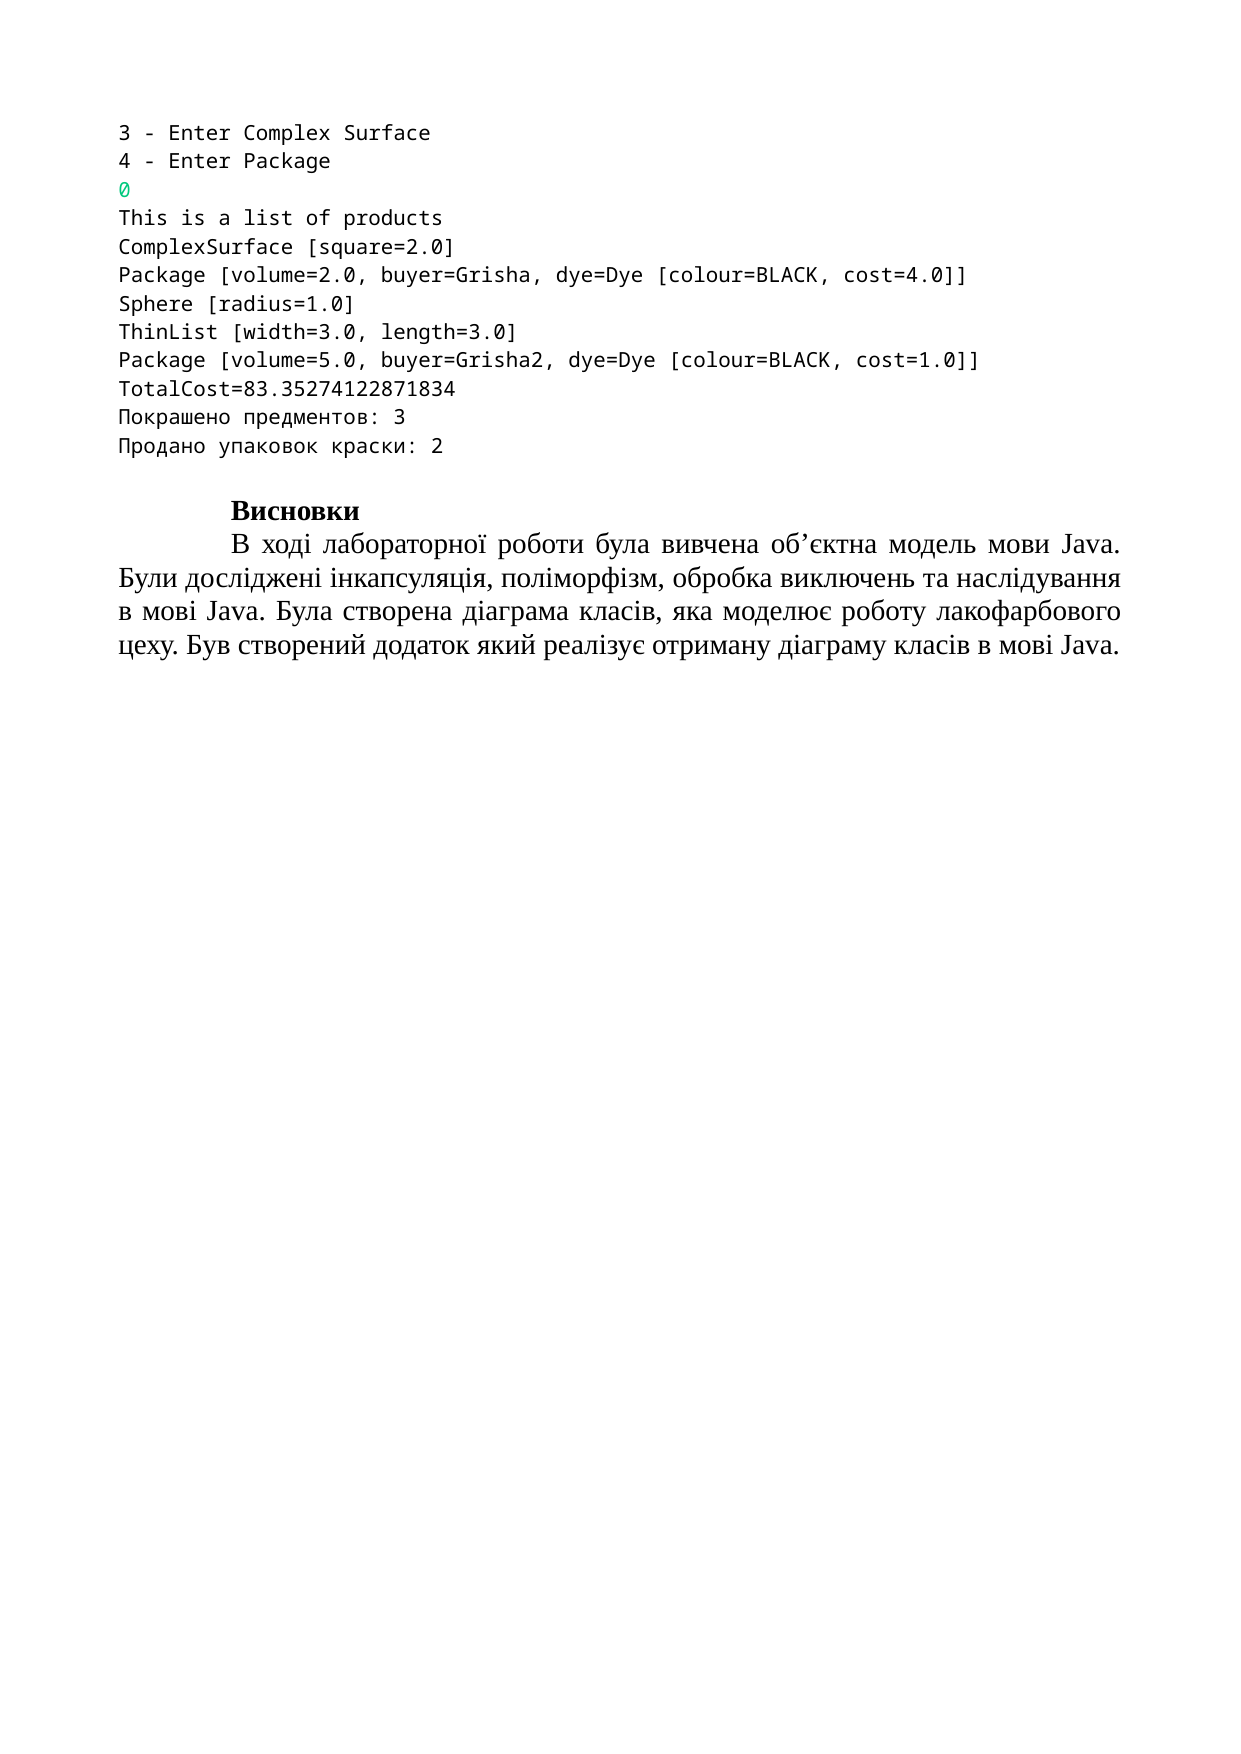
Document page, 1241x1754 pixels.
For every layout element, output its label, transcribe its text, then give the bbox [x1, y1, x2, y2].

text 0 [118, 175, 1122, 203]
text ComplexSurface [square=2.0] [118, 232, 1122, 260]
text 4 - Enter Package [118, 147, 1122, 175]
text Покрашено предментов: 3 [118, 402, 1122, 431]
text Package [volume=5.0, buyer=Grisha2, dye=Dye [colour=BLACK, cost=1.0]] [118, 346, 1122, 374]
text TotalСost=83.35274122871834 [118, 374, 1122, 402]
text Висновки [118, 493, 1122, 526]
text This is a list of products [118, 203, 1122, 232]
text Package [volume=2.0, buyer=Grisha, dye=Dye [colour=BLACK, cost=4.0]] [118, 260, 1122, 289]
text ThinList [width=3.0, length=3.0] [118, 317, 1122, 346]
text 3 - Enter Complex Surface [118, 118, 1122, 147]
text В ході лабораторної роботи була вивчена об’єктна модель мови Java. Були досліджені інкапсуляція, поліморфізм, обробка виключень та наслідування в мові Java. Була створена діаграма класів, яка моделює роботу лакофарбового цеху. Був створений додаток який реалізує отриману діаграму класів в мові Java. [118, 526, 1122, 661]
text Продано упаковок краски: 2 [118, 431, 1122, 459]
text Sphere [radius=1.0] [118, 289, 1122, 317]
